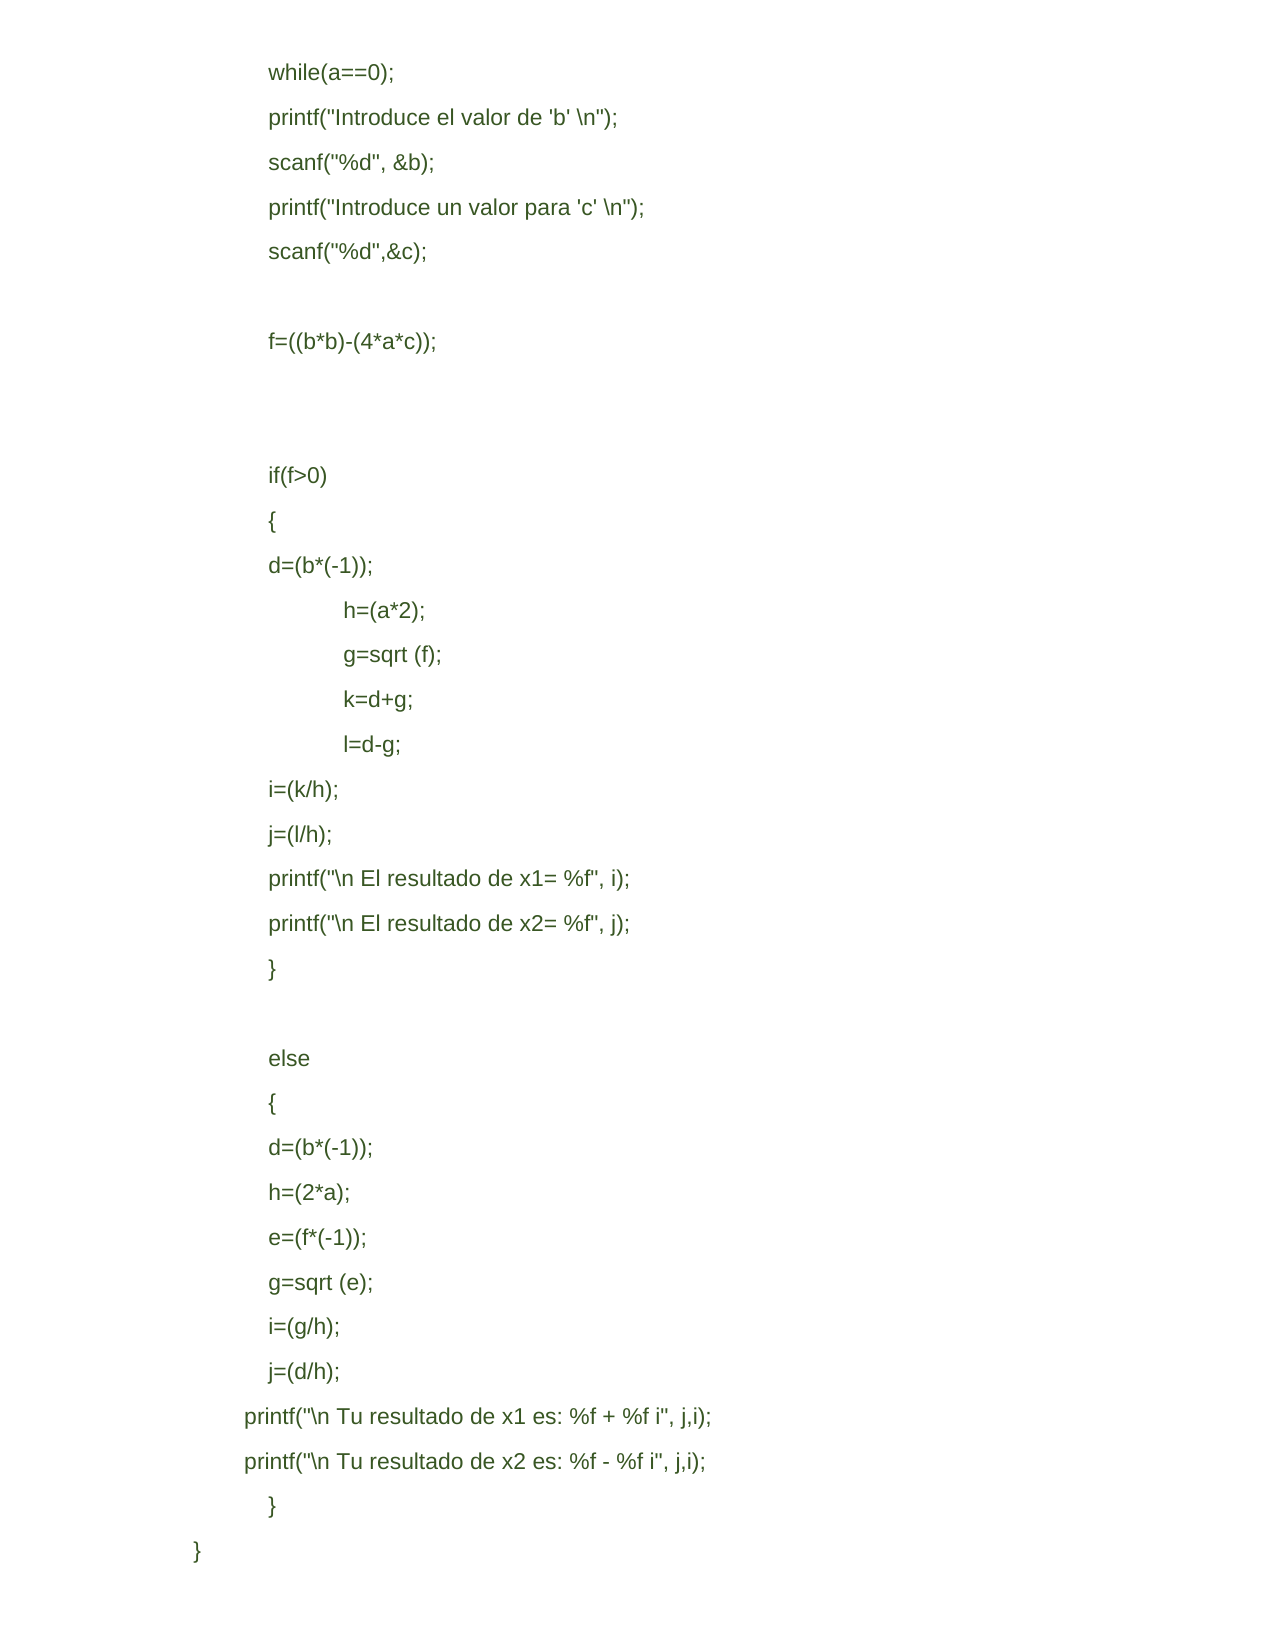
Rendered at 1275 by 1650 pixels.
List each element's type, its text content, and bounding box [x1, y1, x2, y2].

list if(f>0) [193, 462, 1205, 489]
list printf("Introduce un valor para 'c' \n"); [193, 193, 1205, 220]
list } [193, 1492, 1205, 1519]
list j=(l/h); [193, 821, 1205, 847]
list d=(b*(-1)); [193, 1134, 1205, 1161]
list printf("Introduce el valor de 'b' \n"); [193, 104, 1205, 130]
list while(a==0); [193, 59, 1205, 86]
list printf("\n El resultado de x2= %f", j); [193, 910, 1205, 937]
list printf("\n El resultado de x1= %f", i); [193, 865, 1205, 892]
list } [193, 955, 1205, 981]
list { [193, 507, 1205, 533]
list j=(d/h); [193, 1358, 1205, 1384]
list k=d+g; [193, 686, 1205, 713]
list d=(b*(-1)); [193, 552, 1205, 578]
list printf("\n Tu resultado de x1 es: %f + %f i", j,i); [193, 1403, 1205, 1429]
list h=(a*2); [193, 597, 1205, 623]
list h=(2*a); [193, 1179, 1205, 1205]
list { [193, 1089, 1205, 1116]
list g=sqrt (e); [193, 1268, 1205, 1295]
list e=(f*(-1)); [193, 1224, 1205, 1250]
list f=((b*b)-(4*a*c)); [193, 328, 1205, 354]
list scanf("%d", &b); [193, 149, 1205, 175]
list l=d-g; [193, 731, 1205, 757]
list } [193, 1537, 1205, 1564]
list i=(g/h); [193, 1313, 1205, 1340]
list g=sqrt (f); [193, 641, 1205, 668]
list printf("\n Tu resultado de x2 es: %f - %f i", j,i); [193, 1448, 1205, 1474]
list scanf("%d",&c); [193, 238, 1205, 265]
list i=(k/h); [193, 776, 1205, 802]
list else [193, 1044, 1205, 1071]
